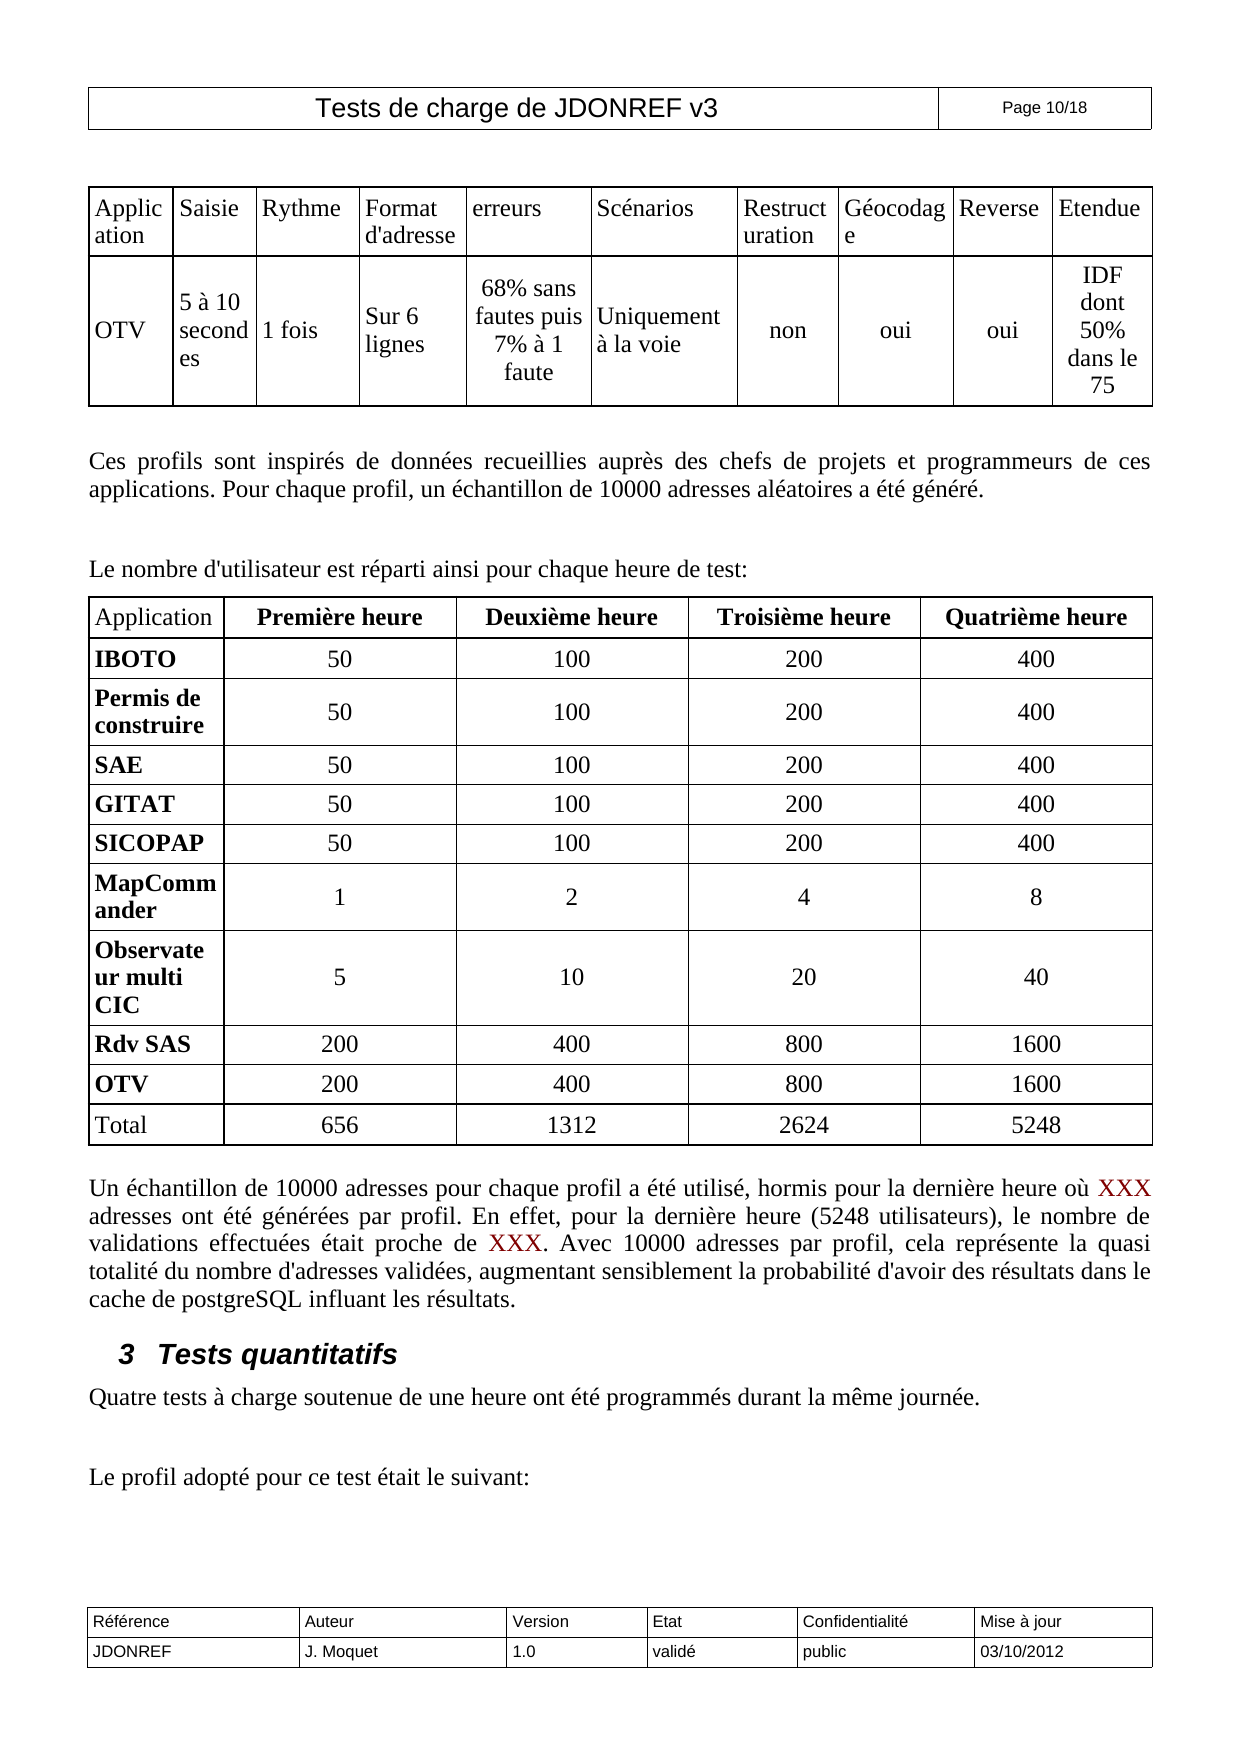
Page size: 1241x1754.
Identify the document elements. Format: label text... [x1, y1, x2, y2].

table_cell Rdv SAS [90, 1026, 223, 1064]
table_header Première heure [225, 598, 456, 637]
table_cell 800 [689, 1026, 920, 1064]
table_cell IDF dont 50% dans le 75 [1053, 257, 1152, 405]
table_cell 1 fois [257, 257, 359, 405]
text Quatre tests à charge soutenue de une heure ont été programmés durant la même journée. [88, 1383, 1152, 1411]
table_cell Total [90, 1105, 223, 1144]
table_cell 200 [689, 785, 920, 824]
table_cell 100 [457, 679, 688, 745]
table_cell 5248 [921, 1105, 1152, 1144]
table_cell 2 [457, 864, 688, 930]
table_header Géocodage [839, 188, 953, 255]
table_cell SICOPAP [90, 825, 223, 863]
table_cell 5 à 10 secondes [174, 257, 256, 405]
table_cell 200 [689, 825, 920, 863]
table_cell 20 [689, 931, 920, 1024]
table_cell 68% sans fautes puis 7% à 1 faute [467, 257, 591, 405]
table_header Scénarios [592, 188, 737, 255]
table_cell OTV [90, 257, 172, 405]
table_cell SAE [90, 746, 223, 784]
table_cell oui [954, 257, 1052, 405]
table_header erreurs [467, 188, 591, 255]
table_header Saisie [174, 188, 256, 255]
table_cell non [738, 257, 838, 405]
table_cell 40 [921, 931, 1152, 1024]
table_cell 100 [457, 639, 688, 678]
table_cell oui [839, 257, 953, 405]
table_cell 50 [225, 785, 456, 824]
table_cell 50 [225, 639, 456, 678]
table_cell Uniquement à la voie [592, 257, 737, 405]
table_cell 200 [689, 639, 920, 678]
subtitle Tests quantitatifs [118, 1338, 1152, 1370]
table_cell 2624 [689, 1105, 920, 1144]
table_cell 656 [225, 1105, 456, 1144]
table_header Application [90, 188, 172, 255]
table_header Reverse [954, 188, 1052, 255]
text Un échantillon de 10000 adresses pour chaque profil a été utilisé, hormis pour la dernière heure où XXX adresses ont été générées par profil. En effet, pour la dernière heure (5248 utilisateurs), le nombre de validations effectuées était proche de XXX. Avec 10000 adresses par profil, cela représente la quasi totalité du nombre d'adresses validées, augmentant sensiblement la probabilité d'avoir des résultats dans le cache de postgreSQL influant les résultats. [88, 1174, 1152, 1313]
table_cell Sur 6 lignes [360, 257, 466, 405]
table_cell OTV [90, 1065, 223, 1103]
table_cell 10 [457, 931, 688, 1024]
table_cell 100 [457, 785, 688, 824]
table_cell 400 [921, 746, 1152, 784]
table_header Troisième heure [689, 598, 920, 637]
table_header Restructuration [738, 188, 838, 255]
table_cell 4 [689, 864, 920, 930]
text Ces profils sont inspirés de données recueillies auprès des chefs de projets et programmeurs de ces applications. Pour chaque profil, un échantillon de 10000 adresses aléatoires a été généré. [88, 447, 1152, 503]
table_cell 8 [921, 864, 1152, 930]
table_header Format d'adresse [360, 188, 466, 255]
table_cell 50 [225, 679, 456, 745]
table_cell IBOTO [90, 639, 223, 678]
table_cell 400 [457, 1065, 688, 1103]
table_cell GITAT [90, 785, 223, 824]
table_cell 200 [689, 679, 920, 745]
table_cell 1312 [457, 1105, 688, 1144]
table_cell Permis de construire [90, 679, 223, 745]
table_cell 400 [921, 679, 1152, 745]
table_cell 200 [225, 1026, 456, 1064]
table_cell 400 [457, 1026, 688, 1064]
table_cell 1600 [921, 1065, 1152, 1103]
table_cell 400 [921, 785, 1152, 824]
table_header Etendue [1053, 188, 1152, 255]
table_cell 200 [689, 746, 920, 784]
table_header Quatrième heure [921, 598, 1152, 637]
table_cell 1600 [921, 1026, 1152, 1064]
table_cell 100 [457, 746, 688, 784]
table_cell 5 [225, 931, 456, 1024]
table_cell MapCommander [90, 864, 223, 930]
table_header Rythme [257, 188, 359, 255]
table_header Application [90, 598, 223, 637]
text Le nombre d'utilisateur est réparti ainsi pour chaque heure de test: [88, 555, 1152, 583]
table_cell 50 [225, 825, 456, 863]
table_cell 400 [921, 639, 1152, 678]
table_cell 200 [225, 1065, 456, 1103]
table_cell 100 [457, 825, 688, 863]
table_cell 50 [225, 746, 456, 784]
table_cell 1 [225, 864, 456, 930]
table_cell 800 [689, 1065, 920, 1103]
table_cell Observateur multi CIC [90, 931, 223, 1024]
table_header Deuxième heure [457, 598, 688, 637]
text Le profil adopté pour ce test était le suivant: [88, 1463, 1152, 1491]
table_cell 400 [921, 825, 1152, 863]
